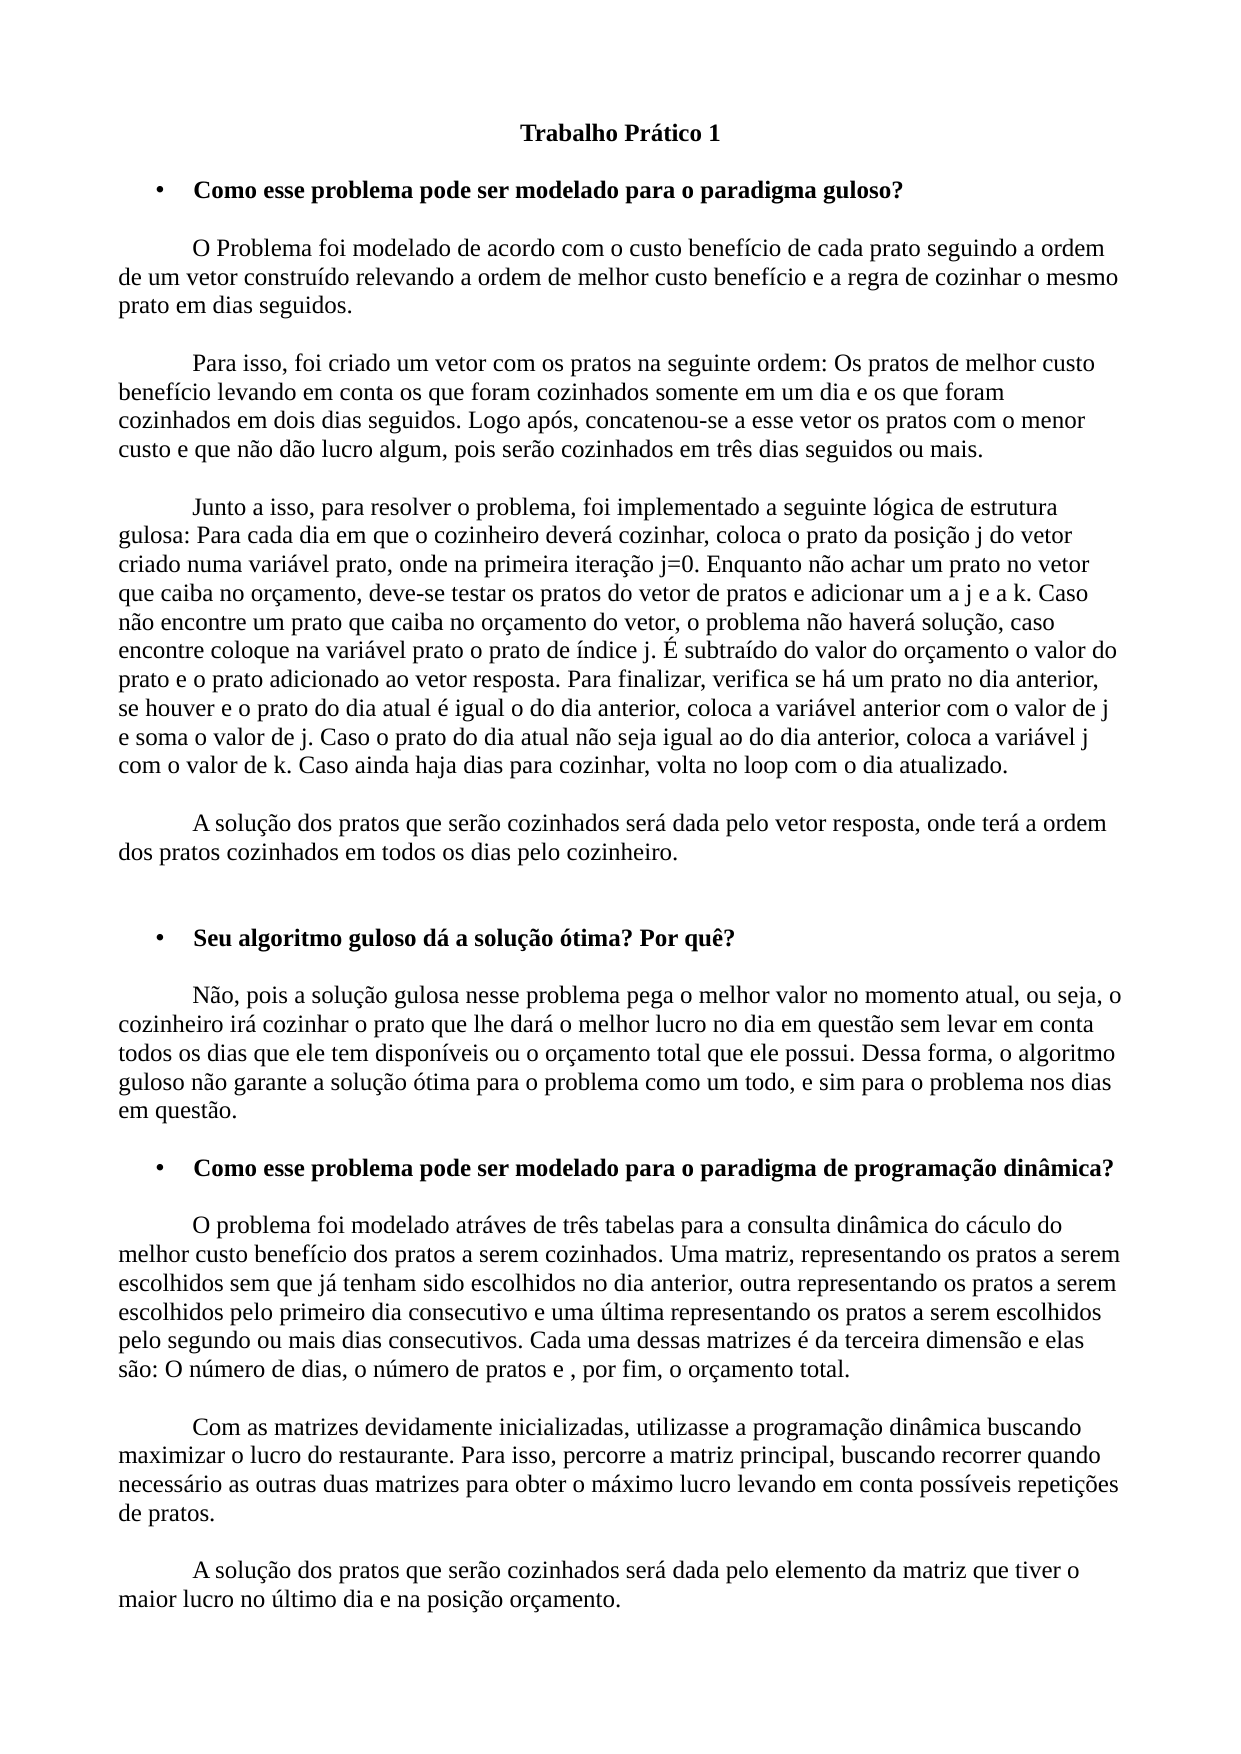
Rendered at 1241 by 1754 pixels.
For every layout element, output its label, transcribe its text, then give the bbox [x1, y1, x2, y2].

text O Problema foi modelado de acordo com o custo benefício de cada prato seguindo a ordem de um vetor construído relevando a ordem de melhor custo benefício e a regra de cozinhar o mesmo prato em dias seguidos. [118, 233, 1122, 319]
list Como esse problema pode ser modelado para o paradigma de programação dinâmica? [156, 1153, 1122, 1182]
text Não, pois a solução gulosa nesse problema pega o melhor valor no momento atual, ou seja, o cozinheiro irá cozinhar o prato que lhe dará o melhor lucro no dia em questão sem levar em conta todos os dias que ele tem disponíveis ou o orçamento total que ele possui. Dessa forma, o algoritmo guloso não garante a solução ótima para o problema como um todo, e sim para o problema nos dias em questão. [118, 981, 1122, 1124]
text Trabalho Prático 1 [118, 118, 1122, 147]
text O problema foi modelado atráves de três tabelas para a consulta dinâmica do cáculo do melhor custo benefício dos pratos a serem cozinhados. Uma matriz, representando os pratos a serem escolhidos sem que já tenham sido escolhidos no dia anterior, outra representando os pratos a serem escolhidos pelo primeiro dia consecutivo e uma última representando os pratos a serem escolhidos pelo segundo ou mais dias consecutivos. Cada uma dessas matrizes é da terceira dimensão e elas são: O número de dias, o número de pratos e , por fim, o orçamento total. [118, 1211, 1122, 1383]
list Como esse problema pode ser modelado para o paradigma guloso? [156, 176, 1122, 204]
text Junto a isso, para resolver o problema, foi implementado a seguinte lógica de estrutura gulosa: Para cada dia em que o cozinheiro deverá cozinhar, coloca o prato da posição j do vetor criado numa variável prato, onde na primeira iteração j=0. Enquanto não achar um prato no vetor que caiba no orçamento, deve-se testar os pratos do vetor de pratos e adicionar um a j e a k. Caso não encontre um prato que caiba no orçamento do vetor, o problema não haverá solução, caso encontre coloque na variável prato o prato de índice j. É subtraído do valor do orçamento o valor do prato e o prato adicionado ao vetor resposta. Para finalizar, verifica se há um prato no dia anterior, se houver e o prato do dia atual é igual o do dia anterior, coloca a variável anterior com o valor de j e soma o valor de j. Caso o prato do dia atual não seja igual ao do dia anterior, coloca a variável j com o valor de k. Caso ainda haja dias para cozinhar, volta no loop com o dia atualizado. [118, 492, 1122, 779]
text Com as matrizes devidamente inicializadas, utilizasse a programação dinâmica buscando maximizar o lucro do restaurante. Para isso, percorre a matriz principal, buscando recorrer quando necessário as outras duas matrizes para obter o máximo lucro levando em conta possíveis repetições de pratos. [118, 1412, 1122, 1527]
text Para isso, foi criado um vetor com os pratos na seguinte ordem: Os pratos de melhor custo benefício levando em conta os que foram cozinhados somente em um dia e os que foram cozinhados em dois dias seguidos. Logo após, concatenou-se a esse vetor os pratos com o menor custo e que não dão lucro algum, pois serão cozinhados em três dias seguidos ou mais. [118, 348, 1122, 463]
text A solução dos pratos que serão cozinhados será dada pelo elemento da matriz que tiver o maior lucro no último dia e na posição orçamento. [118, 1556, 1122, 1613]
list Seu algoritmo guloso dá a solução ótima? Por quê? [156, 923, 1122, 952]
text A solução dos pratos que serão cozinhados será dada pelo vetor resposta, onde terá a ordem dos pratos cozinhados em todos os dias pelo cozinheiro. [118, 808, 1122, 866]
